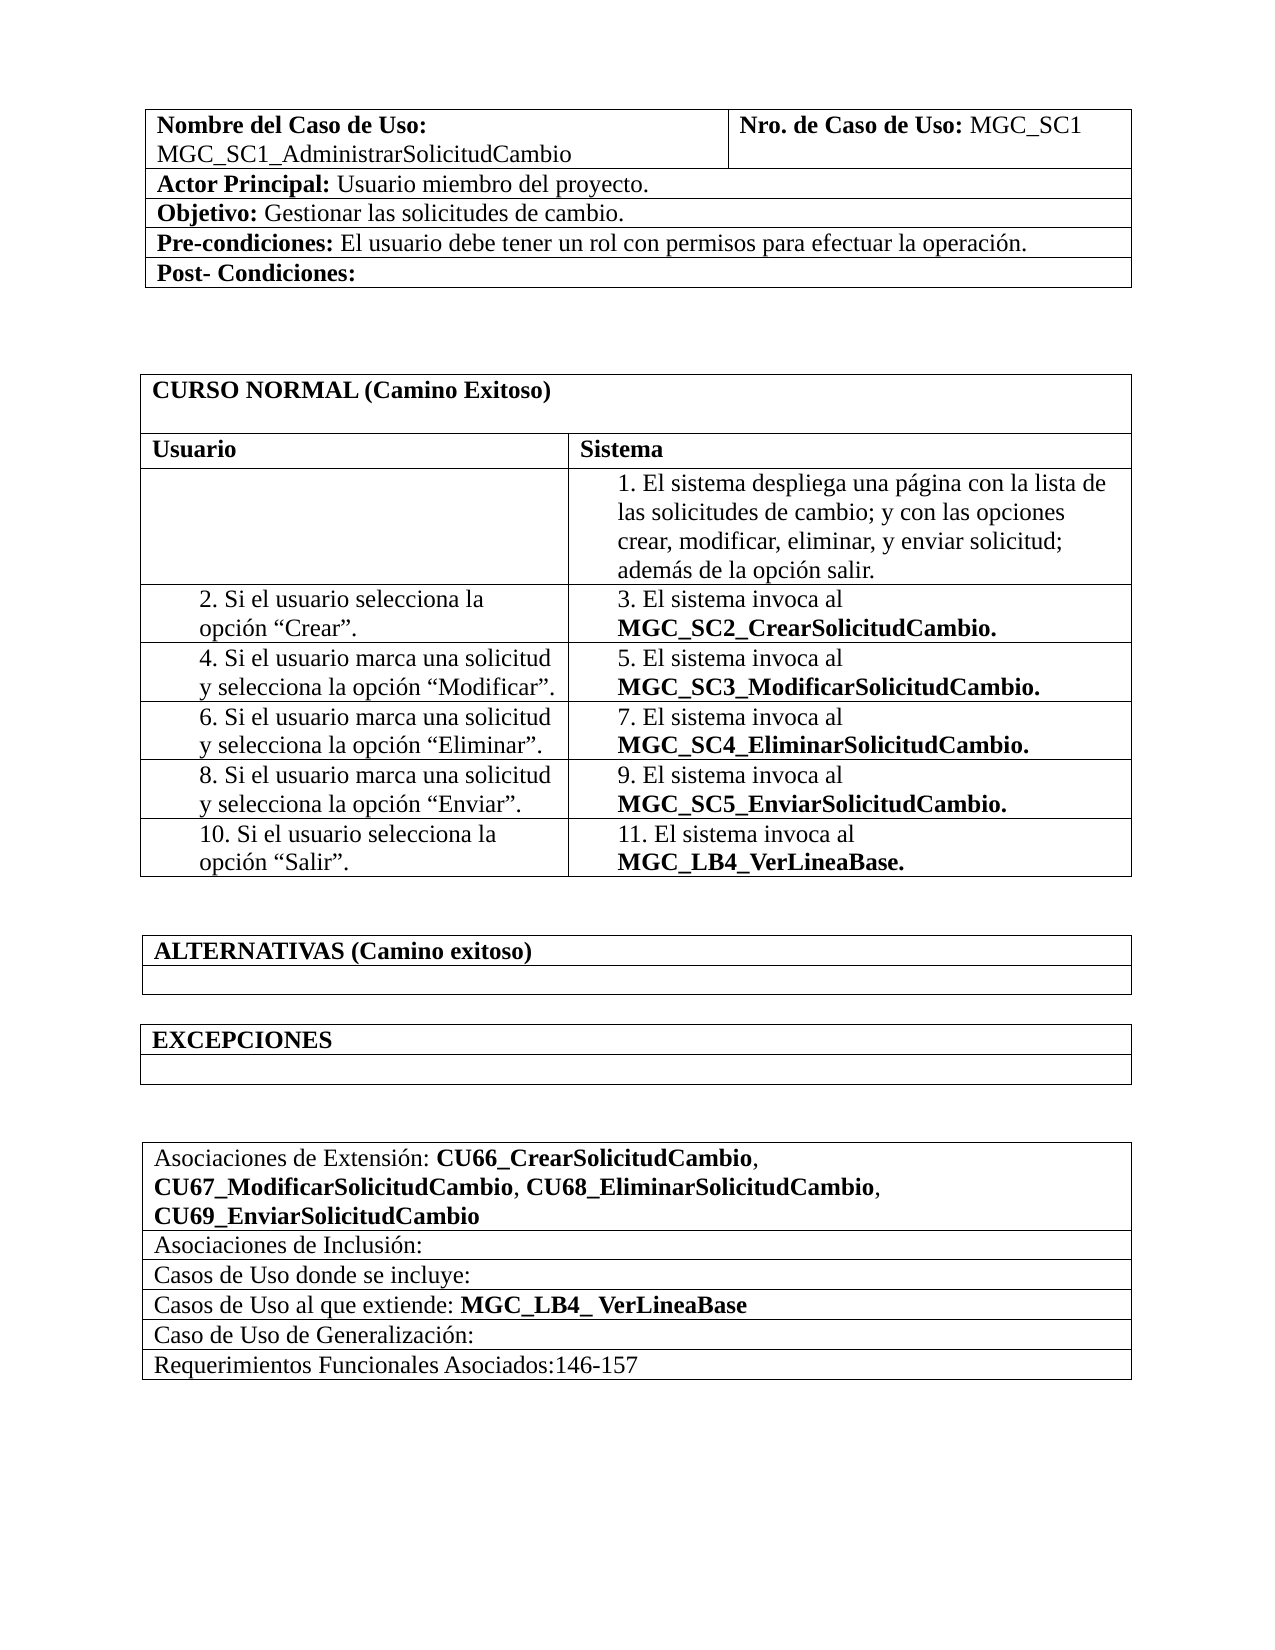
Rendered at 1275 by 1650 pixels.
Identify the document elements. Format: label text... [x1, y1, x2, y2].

table_cell Casos de Uso donde se incluye: [143, 1260, 1131, 1289]
table_cell 1. El sistema despliega una página con la lista de las solicitudes de cambio; y con las opciones crear, modificar, eliminar, y enviar solicitud; además de la opción salir. [569, 469, 1131, 583]
table_cell 9. El sistema invoca al MGC_SC5_EnviarSolicitudCambio. [569, 760, 1131, 818]
table_header EXCEPCIONES [141, 1025, 1131, 1054]
table_header Nombre del Caso de Uso: MGC_SC1_AdministrarSolicitudCambio [146, 110, 728, 168]
table_cell 5. El sistema invoca al MGC_SC3_ModificarSolicitudCambio. [569, 643, 1131, 701]
table_cell Asociaciones de Inclusión: [143, 1231, 1131, 1259]
table_header ALTERNATIVAS (Camino exitoso) [143, 936, 1131, 964]
table_cell 8. Si el usuario marca una solicitud y selecciona la opción “Enviar”. [141, 760, 568, 818]
table_cell Casos de Uso al que extiende: MGC_LB4_ VerLineaBase [143, 1290, 1131, 1319]
table_cell Sistema [569, 434, 1131, 467]
table_cell Actor Principal: Usuario miembro del proyecto. [146, 169, 1131, 197]
table_cell Post- Condiciones: [146, 258, 1131, 287]
table_cell 7. El sistema invoca al MGC_SC4_EliminarSolicitudCambio. [569, 702, 1131, 759]
table_cell 3. El sistema invoca al MGC_SC2_CrearSolicitudCambio. [569, 585, 1131, 642]
table_cell 11. El sistema invoca al MGC_LB4_VerLineaBase. [569, 819, 1131, 876]
table_cell Objetivo: Gestionar las solicitudes de cambio. [146, 199, 1131, 227]
table_cell [141, 469, 568, 583]
table_cell [141, 1055, 1131, 1084]
table_header CURSO NORMAL (Camino Exitoso) [141, 375, 1131, 433]
table_header Nro. de Caso de Uso: MGC_SC1 [729, 110, 1131, 168]
table_header Asociaciones de Extensión: CU66_CrearSolicitudCambio, CU67_ModificarSolicitudCambio, CU68_EliminarSolicitudCambio, CU69_EnviarSolicitudCambio [143, 1143, 1131, 1229]
table_cell 2. Si el usuario selecciona la opción “Crear”. [141, 585, 568, 642]
table_cell 6. Si el usuario marca una solicitud y selecciona la opción “Eliminar”. [141, 702, 568, 759]
table_cell 10. Si el usuario selecciona la opción “Salir”. [141, 819, 568, 876]
table_cell 4. Si el usuario marca una solicitud y selecciona la opción “Modificar”. [141, 643, 568, 701]
table_cell Caso de Uso de Generalización: [143, 1320, 1131, 1349]
table_cell Requerimientos Funcionales Asociados:146-157 [143, 1350, 1131, 1378]
table_cell Usuario [141, 434, 568, 467]
table_cell Pre-condiciones: El usuario debe tener un rol con permisos para efectuar la operación. [146, 228, 1131, 257]
table_cell [143, 966, 1131, 994]
